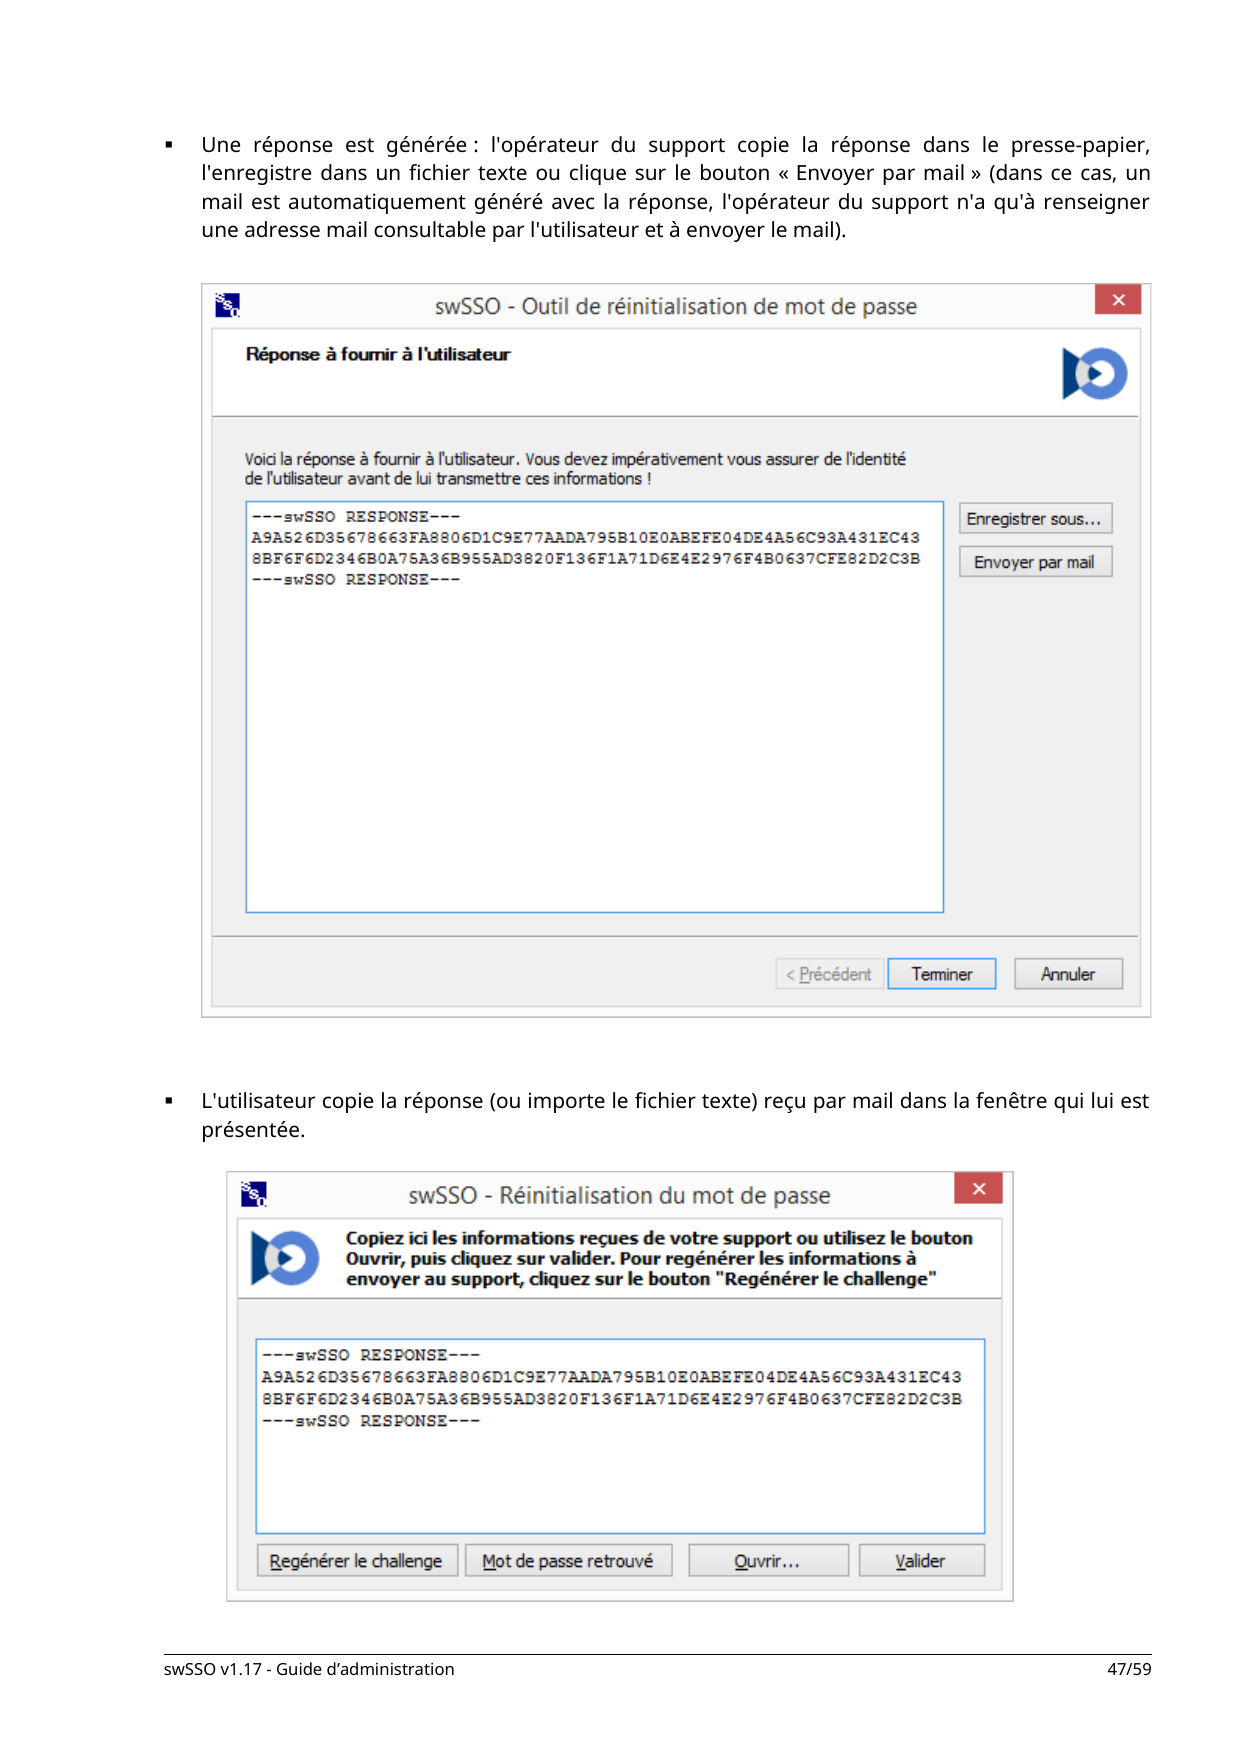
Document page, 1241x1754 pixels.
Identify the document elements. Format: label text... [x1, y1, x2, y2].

list Une réponse est générée : l'opérateur du support copie la réponse dans le presse-papier, l'enregistre dans un fichier texte ou clique sur le bouton « Envoyer par mail » (dans ce cas, un mail est automatiquement généré avec la réponse, l'opérateur du support n'a qu'à renseigner une adresse mail consultable par l'utilisateur et à envoyer le mail). [164, 130, 1152, 244]
picture [201, 283, 1152, 1018]
list L'utilisateur copie la réponse (ou importe le fichier texte) reçu par mail dans la fenêtre qui lui est présentée. [164, 1087, 1152, 1143]
picture [226, 1171, 1014, 1602]
